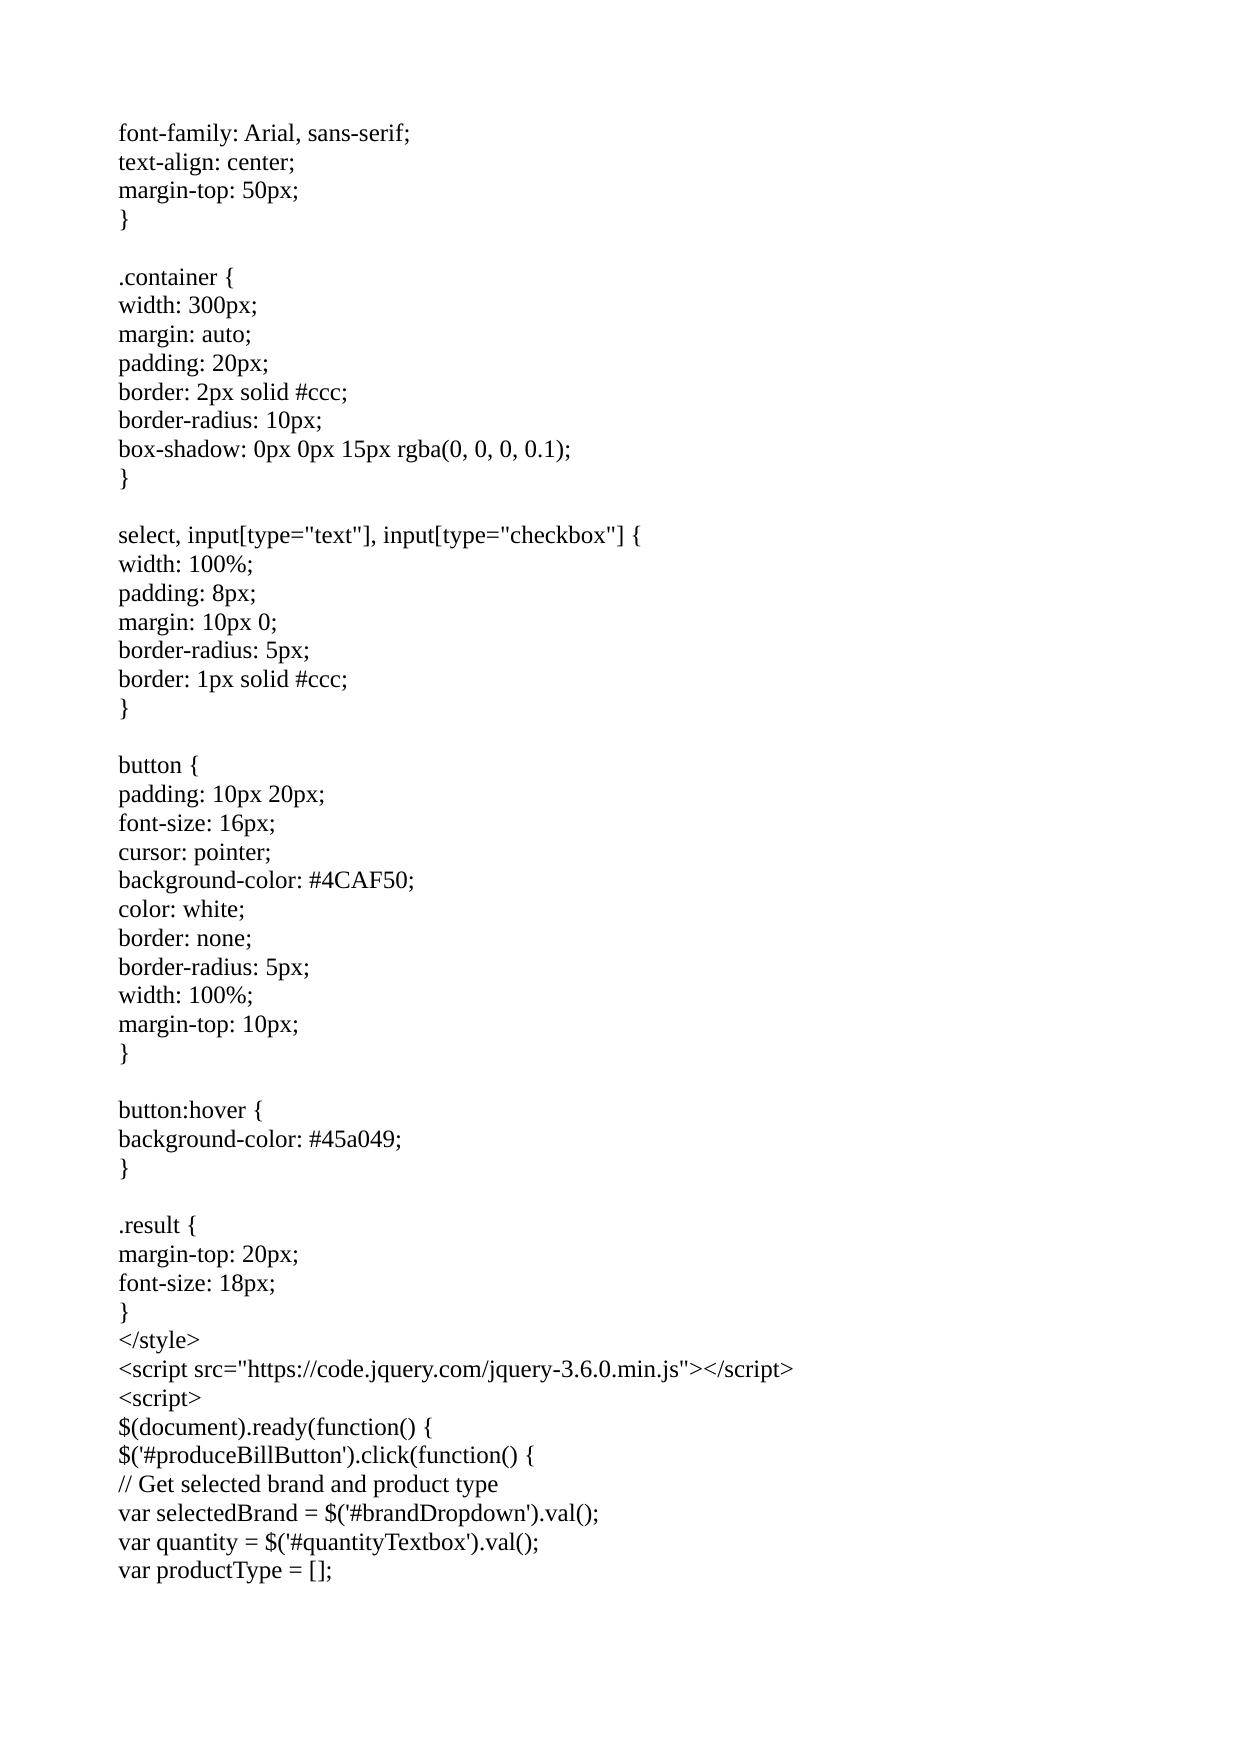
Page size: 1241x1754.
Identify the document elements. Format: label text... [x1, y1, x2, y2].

text border-radius: 5px; [118, 636, 1122, 664]
text </style> [118, 1326, 1122, 1354]
text <script src="https://code.jquery.com/jquery-3.6.0.min.js"></script> [118, 1354, 1122, 1383]
text font-size: 18px; [118, 1268, 1122, 1297]
text padding: 8px; [118, 578, 1122, 607]
text } [118, 1297, 1122, 1326]
text border: none; [118, 923, 1122, 952]
text margin-top: 20px; [118, 1239, 1122, 1268]
text // Get selected brand and product type [118, 1469, 1122, 1498]
text background-color: #4CAF50; [118, 866, 1122, 894]
text <script> [118, 1383, 1122, 1412]
text border-radius: 5px; [118, 952, 1122, 981]
text background-color: #45a049; [118, 1124, 1122, 1153]
text color: white; [118, 894, 1122, 923]
text padding: 20px; [118, 348, 1122, 377]
text $('#produceBillButton').click(function() { [118, 1441, 1122, 1469]
text border: 1px solid #ccc; [118, 664, 1122, 693]
text font-family: Arial, sans-serif; [118, 118, 1122, 147]
text .result { [118, 1211, 1122, 1239]
text box-shadow: 0px 0px 15px rgba(0, 0, 0, 0.1); [118, 434, 1122, 463]
text cursor: pointer; [118, 837, 1122, 866]
text margin: auto; [118, 319, 1122, 348]
text } [118, 693, 1122, 722]
text width: 100%; [118, 981, 1122, 1009]
text width: 300px; [118, 291, 1122, 319]
text } [118, 463, 1122, 492]
text select, input[type="text"], input[type="checkbox"] { [118, 521, 1122, 549]
text margin-top: 50px; [118, 176, 1122, 204]
text border: 2px solid #ccc; [118, 377, 1122, 406]
text button:hover { [118, 1096, 1122, 1124]
text var productType = []; [118, 1556, 1122, 1584]
text $(document).ready(function() { [118, 1412, 1122, 1441]
text } [118, 204, 1122, 233]
text padding: 10px 20px; [118, 779, 1122, 808]
text margin-top: 10px; [118, 1009, 1122, 1038]
text button { [118, 751, 1122, 779]
text var quantity = $('#quantityTextbox').val(); [118, 1527, 1122, 1556]
text var selectedBrand = $('#brandDropdown').val(); [118, 1498, 1122, 1527]
text } [118, 1038, 1122, 1067]
text text-align: center; [118, 147, 1122, 176]
text width: 100%; [118, 549, 1122, 578]
text border-radius: 10px; [118, 406, 1122, 434]
text } [118, 1153, 1122, 1182]
text font-size: 16px; [118, 808, 1122, 837]
text .container { [118, 262, 1122, 291]
text margin: 10px 0; [118, 607, 1122, 636]
